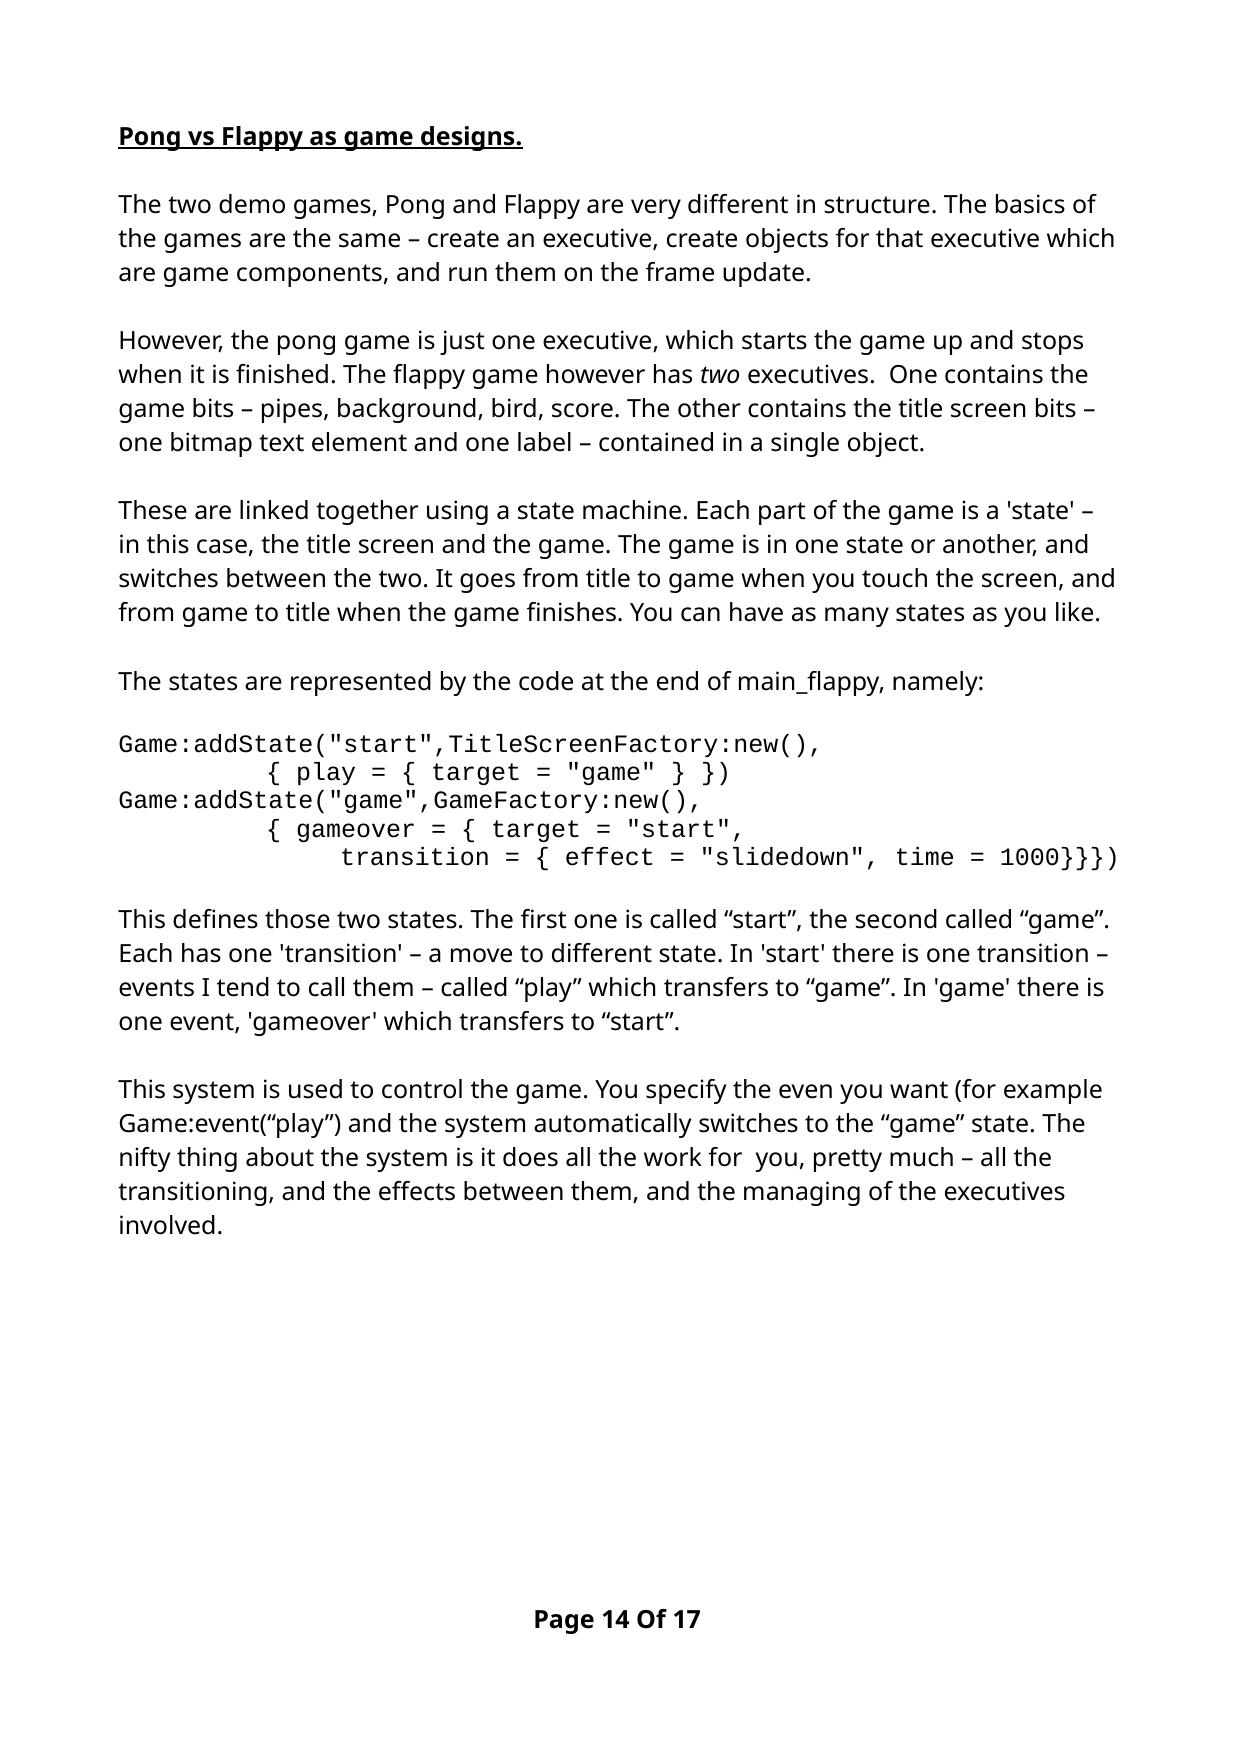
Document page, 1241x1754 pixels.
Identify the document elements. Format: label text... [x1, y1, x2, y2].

text { play = { target = "game" } }) [118, 759, 1122, 788]
text transition = { effect = "slidedown", time = 1000}}}) [118, 844, 1122, 873]
text However, the pong game is just one executive, which starts the game up and stops when it is finished. The flappy game however has two executives. One contains the game bits – pipes, background, bird, score. The other contains the title screen bits – one bitmap text element and one label – contained in a single object. [118, 322, 1122, 459]
text The states are represented by the code at the end of main_flappy, namely: [118, 663, 1122, 697]
text The two demo games, Pong and Flappy are very different in structure. The basics of the games are the same – create an executive, create objects for that executive which are game components, and run them on the frame update. [118, 186, 1122, 288]
text This defines those two states. The first one is called “start”, the second called “game”. Each has one 'transition' – a move to different state. In 'start' there is one transition – events I tend to call them – called “play” which transfers to “game”. In 'game' there is one event, 'gameover' which transfers to “start”. [118, 901, 1122, 1037]
text These are linked together using a state machine. Each part of the game is a 'state' – in this case, the title screen and the game. The game is in one state or another, and switches between the two. It goes from title to game when you touch the screen, and from game to title when the game finishes. You can have as many states as you like. [118, 493, 1122, 629]
text This system is used to control the game. You specify the even you want (for example Game:event(“play”) and the system automatically switches to the “game” state. The nifty thing about the system is it does all the work for you, pretty much – all the transitioning, and the effects between them, and the managing of the executives involved. [118, 1072, 1122, 1242]
text Pong vs Flappy as game designs. [118, 118, 1122, 152]
text { gameover = { target = "start", [118, 816, 1122, 844]
text Game:addState("game",GameFactory:new(), [118, 788, 1122, 816]
text Game:addState("start",TitleScreenFactory:new(), [118, 731, 1122, 759]
